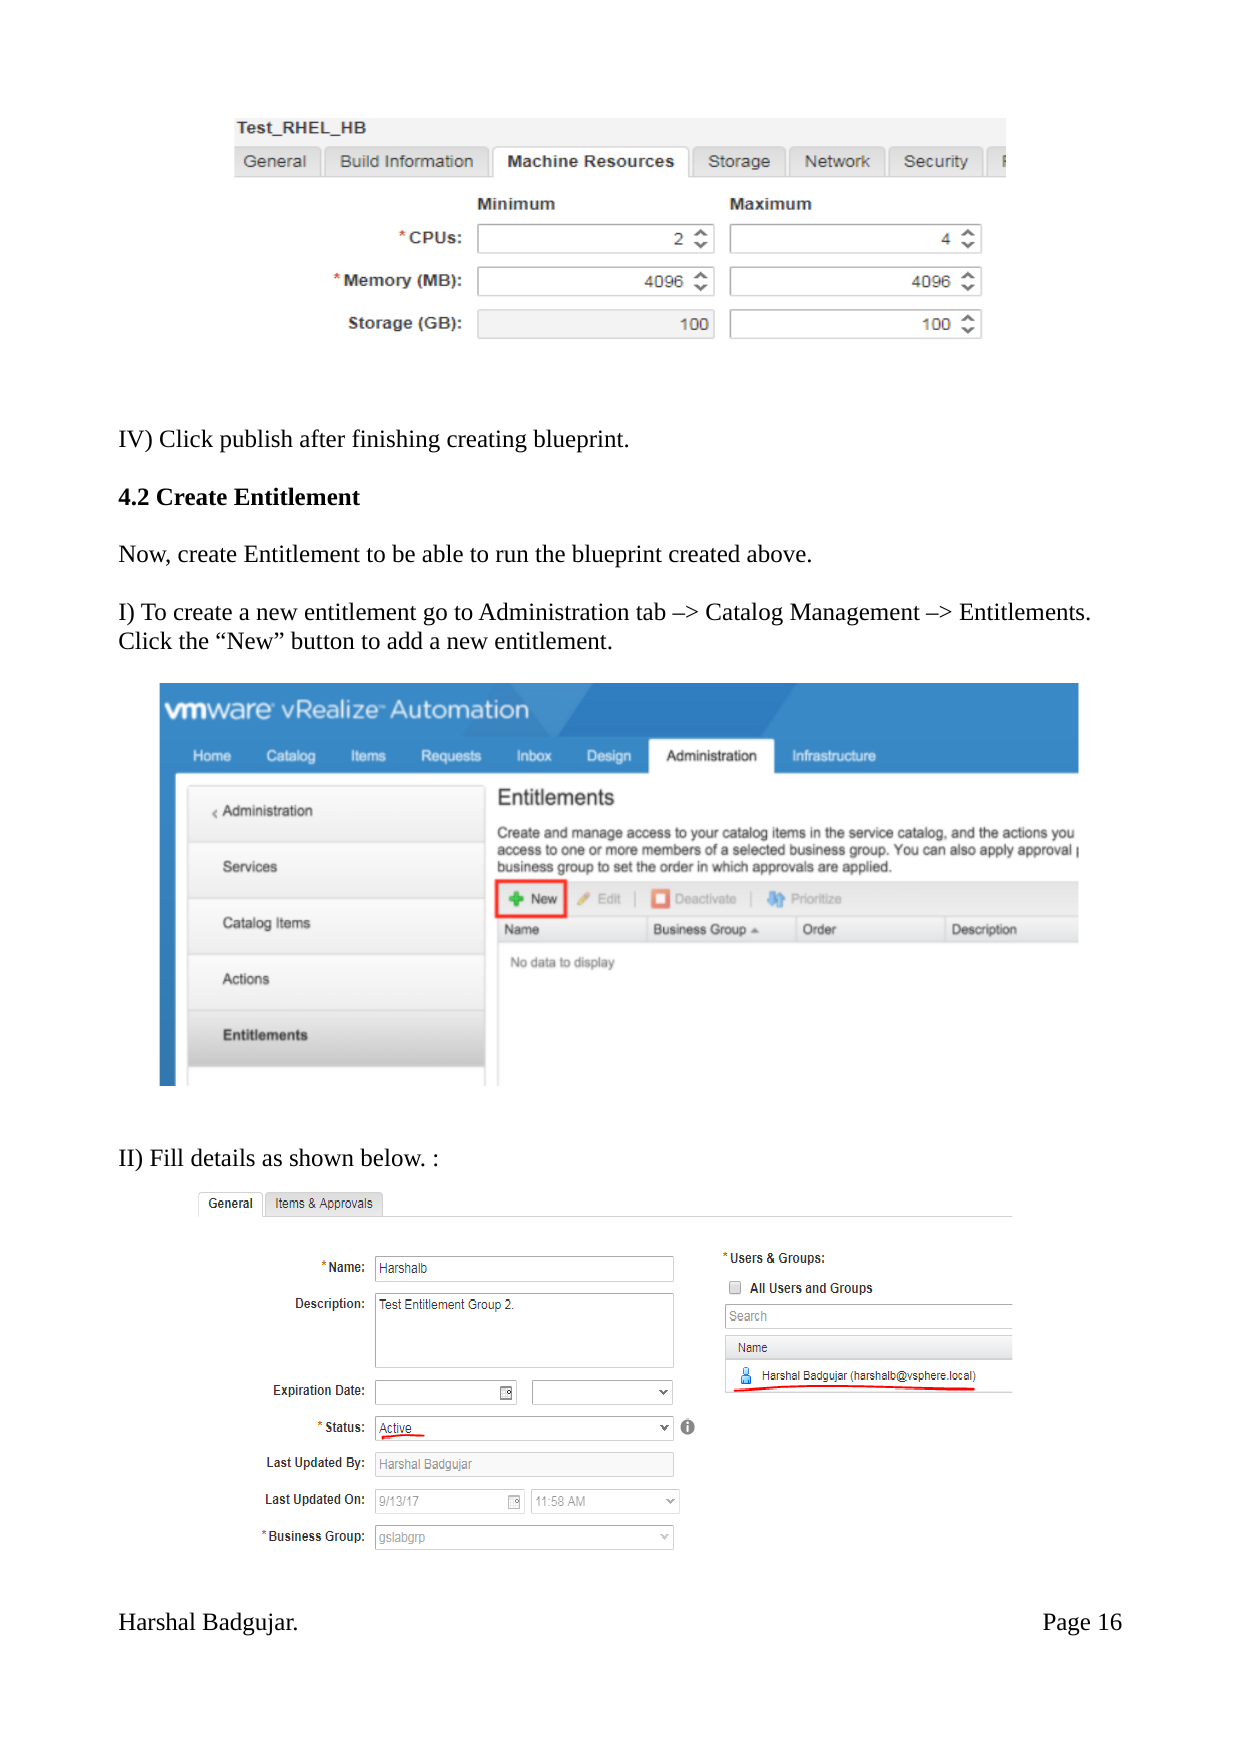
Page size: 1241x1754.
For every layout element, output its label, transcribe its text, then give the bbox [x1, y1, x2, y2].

text 4.2 Create Entitlement [118, 482, 1122, 539]
text Now, create Entitlement to be able to run the blueprint created above. [118, 539, 1122, 568]
picture [198, 1192, 1013, 1577]
text II) Fill details as shown below. : [118, 1143, 1122, 1171]
text I) To create a new entitlement go to Administration tab –> Catalog Management –> Entitlements. Click the “New” button to add a new entitlement. [118, 597, 1122, 654]
text IV) Click publish after finishing creating blueprint. [118, 424, 1122, 453]
picture [234, 118, 1006, 396]
picture [159, 683, 1081, 1086]
